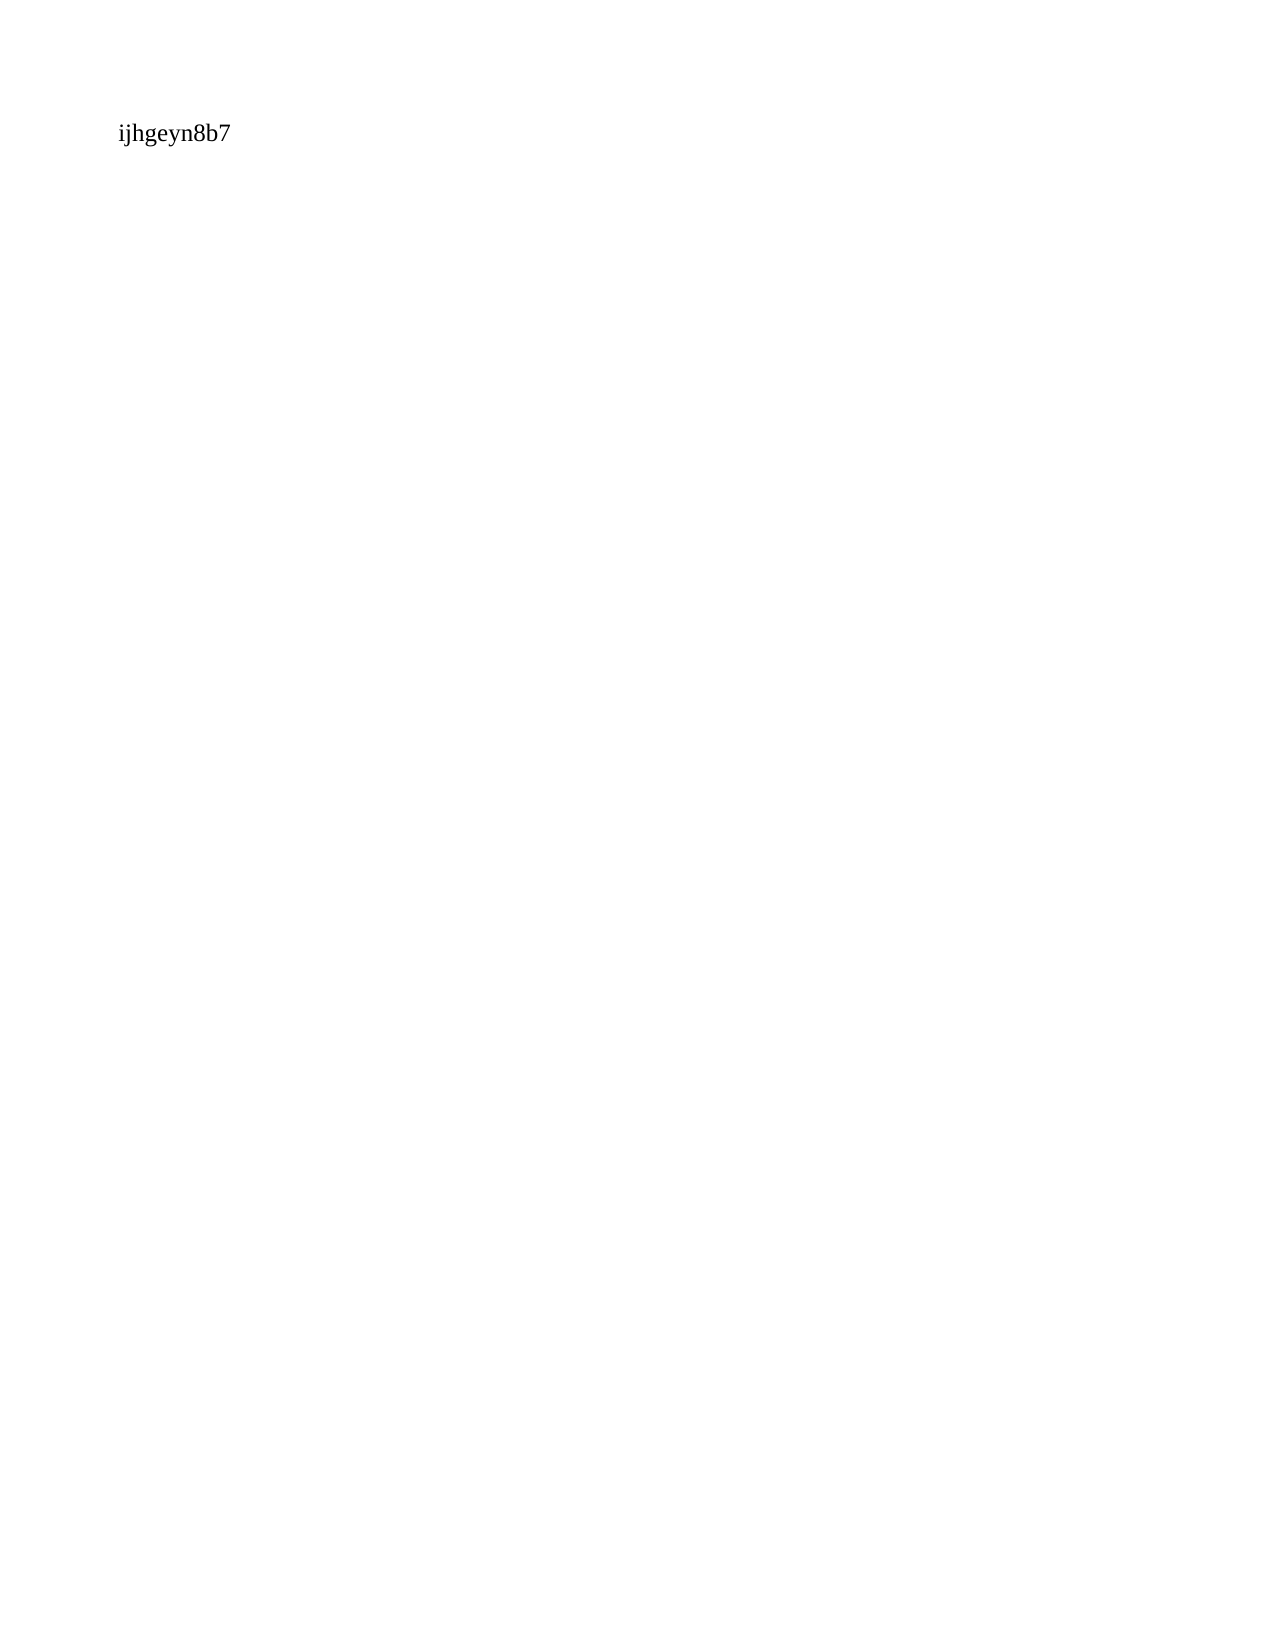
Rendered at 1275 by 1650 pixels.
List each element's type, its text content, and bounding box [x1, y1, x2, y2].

text ijhgeyn8b7 [118, 118, 1157, 147]
